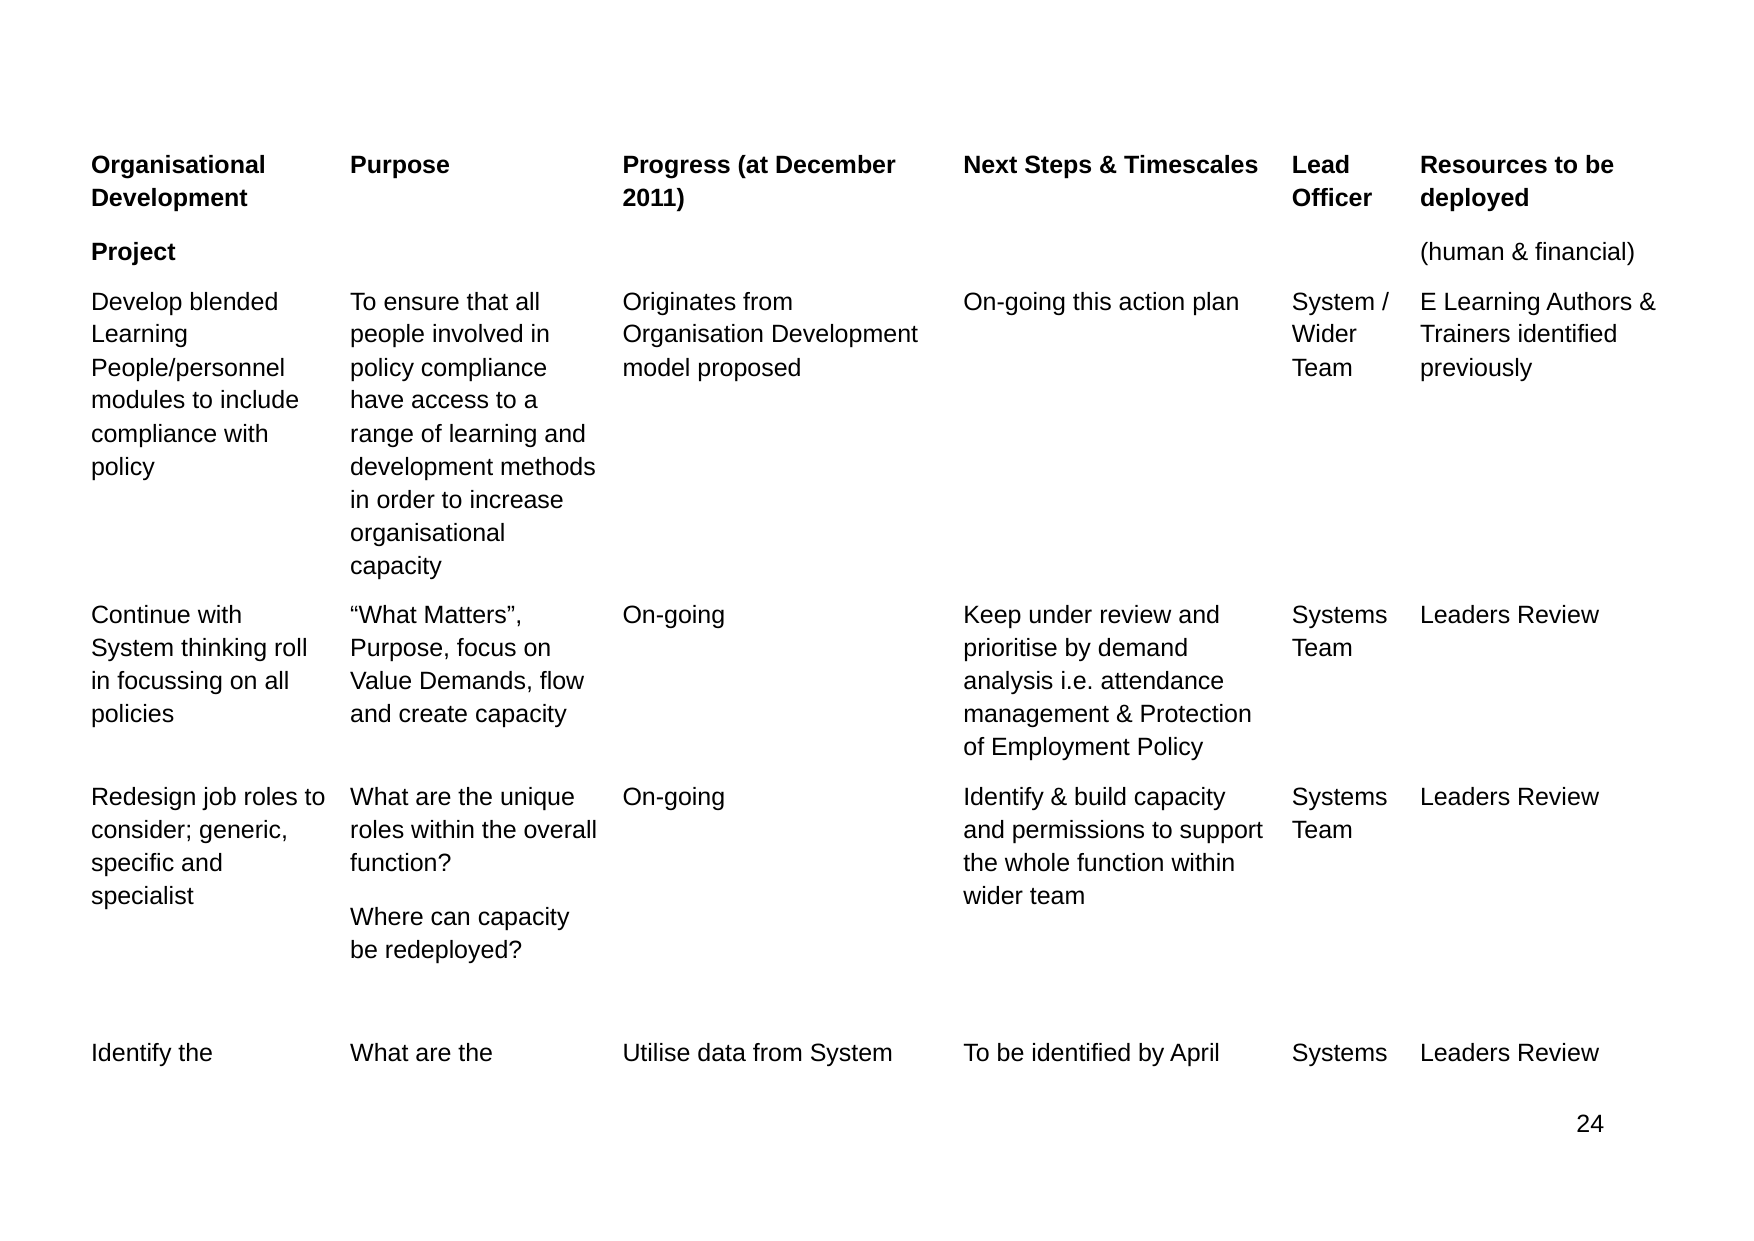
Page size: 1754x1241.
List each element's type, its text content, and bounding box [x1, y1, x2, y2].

table_cell Redesign job roles to consider; generic, specific and specialist [80, 782, 339, 1038]
table_cell Continue with System thinking roll in focussing on all policies [80, 600, 339, 782]
table_header Organisational Development Project [80, 150, 339, 286]
table_cell On-going [611, 600, 952, 782]
table_cell Leaders Review [1409, 600, 1674, 782]
table_cell Originates from Organisation Development model proposed [611, 286, 952, 600]
table_cell “What Matters”, Purpose, focus on Value Demands, flow and create capacity [339, 600, 611, 782]
table_cell On-going [611, 782, 952, 1038]
table_cell Identify & build capacity and permissions to support the whole function within wider team [952, 782, 1280, 1038]
table_header Purpose [339, 150, 611, 286]
table_cell Systems Team [1280, 600, 1408, 782]
table_cell E Learning Authors & Trainers identified previously [1409, 286, 1674, 600]
table_cell Leaders Review [1409, 782, 1674, 1038]
table_header Next Steps & Timescales [952, 150, 1280, 286]
table_cell Identify the [80, 1038, 339, 1088]
table_header Progress (at December 2011) [611, 150, 952, 286]
table_cell Systems [1280, 1038, 1408, 1088]
table_cell Systems Team [1280, 782, 1408, 1038]
table_header Lead Officer [1280, 150, 1408, 286]
table_header Resources to be deployed (human & financial) [1409, 150, 1674, 286]
table_cell Utilise data from System [611, 1038, 952, 1088]
table_cell On-going this action plan [952, 286, 1280, 600]
table_cell System / Wider Team [1280, 286, 1408, 600]
table_cell Keep under review and prioritise by demand analysis i.e. attendance management & Protection of Employment Policy [952, 600, 1280, 782]
table_cell What are the unique roles within the overall function? Where can capacity be redeployed? [339, 782, 611, 1038]
table_cell To be identified by April [952, 1038, 1280, 1088]
table_cell What are the [339, 1038, 611, 1088]
table_cell Develop blended Learning People/personnel modules to include compliance with policy [80, 286, 339, 600]
table_cell To ensure that all people involved in policy compliance have access to a range of learning and development methods in order to increase organisational capacity [339, 286, 611, 600]
table_cell Leaders Review [1409, 1038, 1674, 1088]
